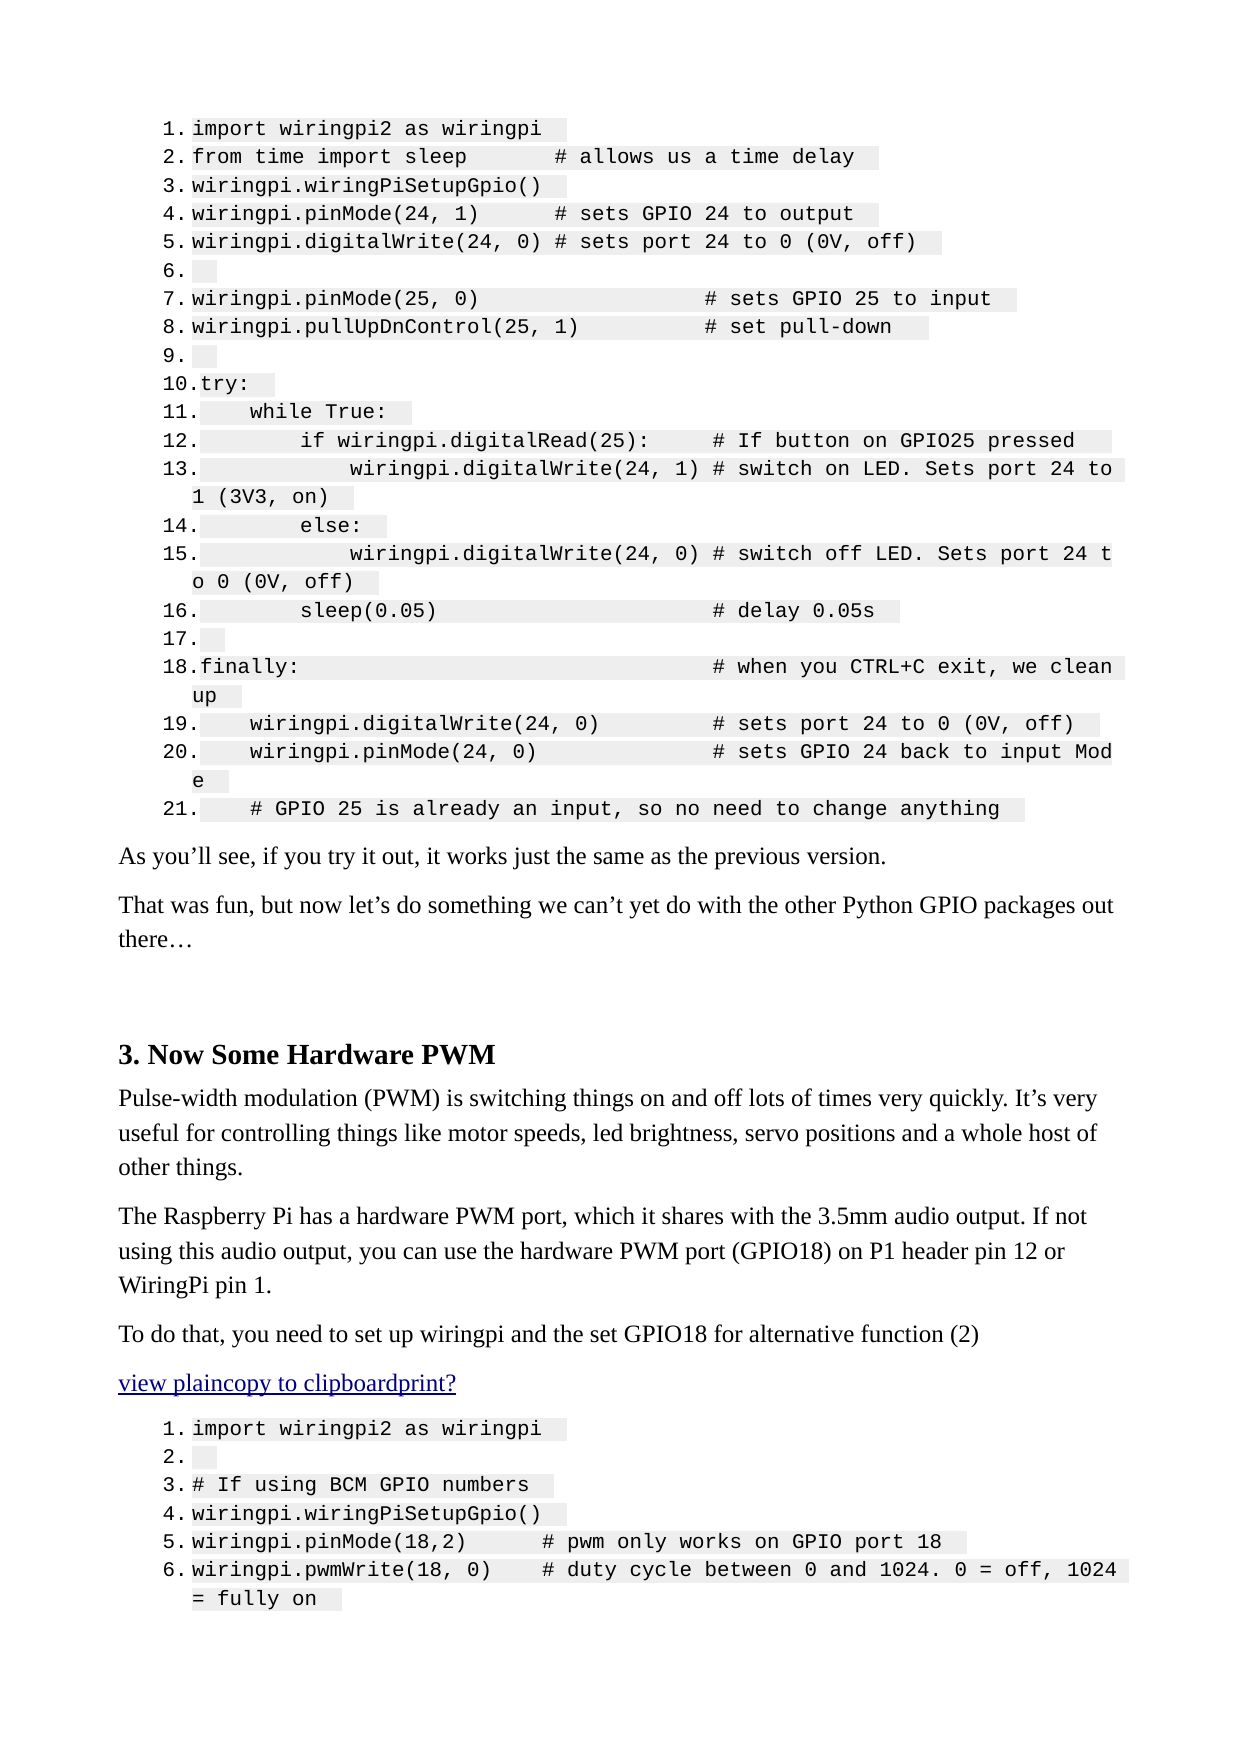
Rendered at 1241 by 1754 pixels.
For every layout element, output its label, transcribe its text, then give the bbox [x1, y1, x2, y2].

text To do that, you need to set up wiringpi and the set GPIO18 for alternative function (2) [118, 1319, 1122, 1348]
subtitle 3. Now Some Hardware PWM [118, 1037, 1122, 1071]
text As you’ll see, if you try it out, it works just the same as the previous version. [118, 841, 1122, 870]
list import wiringpi2 as wiringpi [162, 118, 1122, 142]
list finally: # when you CTRL+C exit, we clean up [162, 656, 1122, 708]
list if wiringpi.digitalRead(25): # If button on GPIO25 pressed [162, 430, 1122, 453]
list wiringpi.digitalWrite(24, 0) # sets port 24 to 0 (0V, off) [162, 713, 1122, 737]
list wiringpi.digitalWrite(24, 0) # switch off LED. Sets port 24 to 0 (0V, off) [162, 543, 1122, 595]
list wiringpi.wiringPiSetupGpio() [162, 1502, 1122, 1526]
list else: [162, 515, 1122, 538]
list wiringpi.pinMode(18,2) # pwm only works on GPIO port 18 [162, 1531, 1122, 1554]
text That was fun, but now let’s do something we can’t yet do with the other Python GPIO packages out there… [118, 890, 1122, 953]
list from time import sleep # allows us a time delay [162, 146, 1122, 170]
text Pulse-width modulation (PWM) is switching things on and off lots of times very quickly. It’s very useful for controlling things like motor speeds, led brightness, servo positions and a whole host of other things. [118, 1083, 1122, 1181]
list wiringpi.digitalWrite(24, 0) # sets port 24 to 0 (0V, off) [162, 231, 1122, 255]
list # GPIO 25 is already an input, so no need to change anything [162, 798, 1122, 822]
list wiringpi.pinMode(24, 1) # sets GPIO 24 to output [162, 203, 1122, 227]
list wiringpi.digitalWrite(24, 1) # switch on LED. Sets port 24 to 1 (3V3, on) [162, 458, 1122, 510]
list import wiringpi2 as wiringpi [162, 1417, 1122, 1441]
list wiringpi.pinMode(24, 0) # sets GPIO 24 back to input Mode [162, 741, 1122, 793]
list # If using BCM GPIO numbers [162, 1474, 1122, 1498]
list wiringpi.pinMode(25, 0) # sets GPIO 25 to input [162, 288, 1122, 312]
text view plaincopy to clipboardprint? [118, 1368, 1122, 1397]
list wiringpi.wiringPiSetupGpio() [162, 175, 1122, 198]
text The Raspberry Pi has a hardware PWM port, which it shares with the 3.5mm audio output. If not using this audio output, you can use the hardware PWM port (GPIO18) on P1 header pin 12 or WiringPi pin 1. [118, 1201, 1122, 1299]
list wiringpi.pullUpDnControl(25, 1) # set pull-down [162, 316, 1122, 340]
list sleep(0.05) # delay 0.05s [162, 600, 1122, 623]
list while True: [162, 401, 1122, 425]
list wiringpi.pwmWrite(18, 0) # duty cycle between 0 and 1024. 0 = off, 1024 = fully on [162, 1559, 1122, 1611]
list try: [162, 373, 1122, 397]
